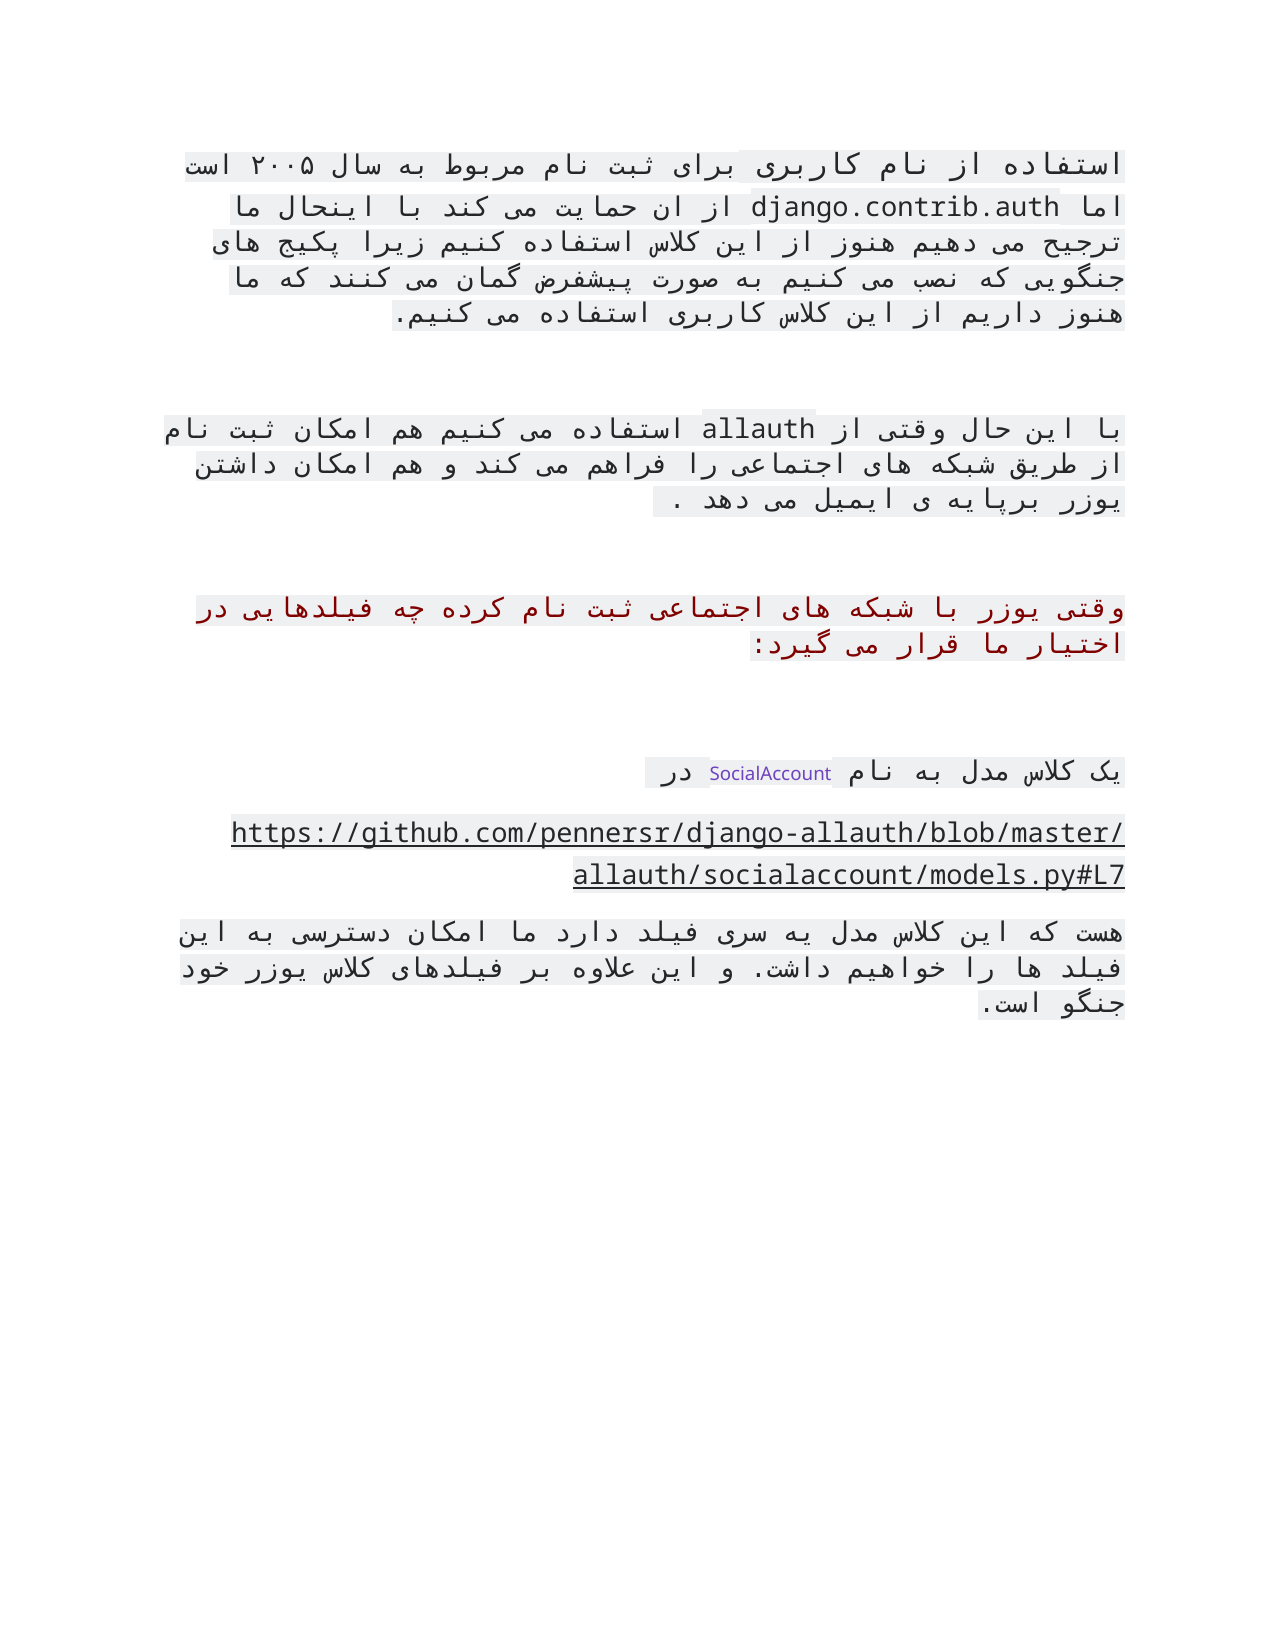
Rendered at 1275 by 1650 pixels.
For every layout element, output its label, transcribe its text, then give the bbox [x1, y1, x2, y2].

text استفاده از نام کاربری برای ثبت نام مربوط به سال ۲۰۰۵ است اما django.contrib.auth از ان حمایت می کند با اینحال ما ترجیح می دهیم هنوز از این کلاس استفاده کنیم زیرا پکیج های جنگویی که نصب می کنیم به صورت پیشفرض گمان می کنند که ما هنوز داریم از این کلاس کاربری استفاده می کنیم. [150, 150, 1125, 331]
text هست که این کلاس مدل یه سری فیلد دارد ما امکان دسترسی به این فیلد ها را خواهیم داشت. و این علاوه بر فیلدهای کلاس یوزر خود جنگو است. [150, 919, 1125, 1020]
text https://github.com/pennersr/django-allauth/blob/master/allauth/socialaccount/models.py#L7 [150, 813, 1125, 893]
text وقتی یوزر با شبکه های اجتماعی ثبت نام کرده چه فیلدهایی در اختیار ما قرار می گیرد: [150, 595, 1125, 661]
text با این حال وقتی از allauth استفاده می کنیم هم امکان ثبت نام از طریق شبکه های اجتماعی را فراهم می کند و هم امکان داشتن یوزر برپایه ی ایمیل می دهد . [150, 409, 1125, 517]
text یک کلاس مدل به نام SocialAccount در [150, 687, 1125, 788]
